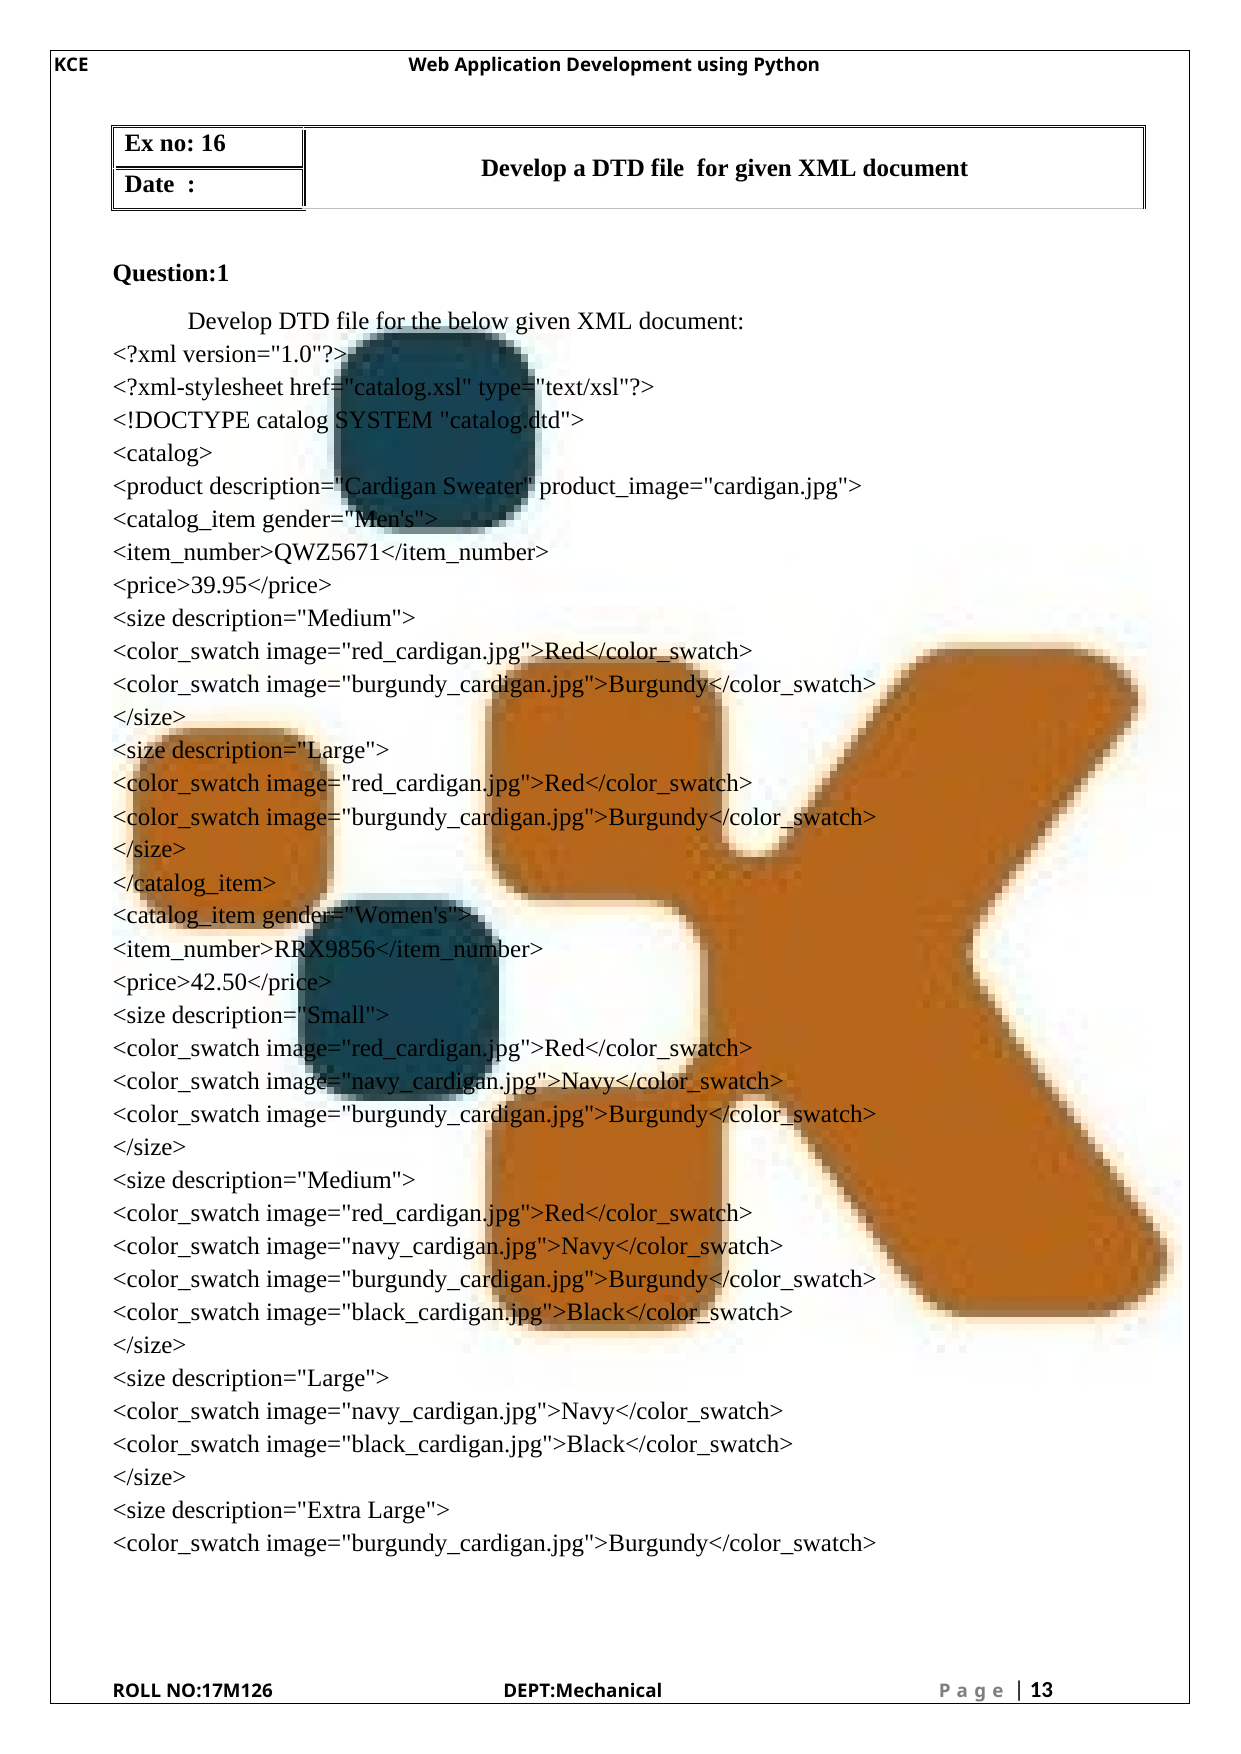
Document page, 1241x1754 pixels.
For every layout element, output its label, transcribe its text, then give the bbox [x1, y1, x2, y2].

table_header Develop a DTD file for given XML document [304, 128, 1143, 208]
table_cell Date : [114, 166, 304, 208]
text Question:1 [112, 258, 1181, 287]
text Develop DTD file for the below given XML document: <?xml version="1.0"?> <?xml-stylesheet href="catalog.xsl" type="text/xsl"?> <!DOCTYPE catalog SYSTEM "catalog.dtd"> <catalog> <product description="Cardigan Sweater" product_image="cardigan.jpg"> <catalog_item gender="Men's"> <item_number>QWZ5671</item_number> <price>39.95</price> <size description="Medium"> <color_swatch image="red_cardigan.jpg">Red</color_swatch> <color_swatch image="burgundy_cardigan.jpg">Burgundy</color_swatch> </size> <size description="Large"> <color_swatch image="red_cardigan.jpg">Red</color_swatch> <color_swatch image="burgundy_cardigan.jpg">Burgundy</color_swatch> </size> </catalog_item> <catalog_item gender="Women's"> <item_number>RRX9856</item_number> <price>42.50</price> <size description="Small"> <color_swatch image="red_cardigan.jpg">Red</color_swatch> <color_swatch image="navy_cardigan.jpg">Navy</color_swatch> <color_swatch image="burgundy_cardigan.jpg">Burgundy</color_swatch> </size> <size description="Medium"> <color_swatch image="red_cardigan.jpg">Red</color_swatch> <color_swatch image="navy_cardigan.jpg">Navy</color_swatch> <color_swatch image="burgundy_cardigan.jpg">Burgundy</color_swatch> <color_swatch image="black_cardigan.jpg">Black</color_swatch> </size> <size description="Large"> <color_swatch image="navy_cardigan.jpg">Navy</color_swatch> <color_swatch image="black_cardigan.jpg">Black</color_swatch> </size> <size description="Extra Large"> <color_swatch image="burgundy_cardigan.jpg">Burgundy</color_swatch> [112, 306, 1181, 1557]
table_header Ex no: 16 [113, 126, 304, 166]
